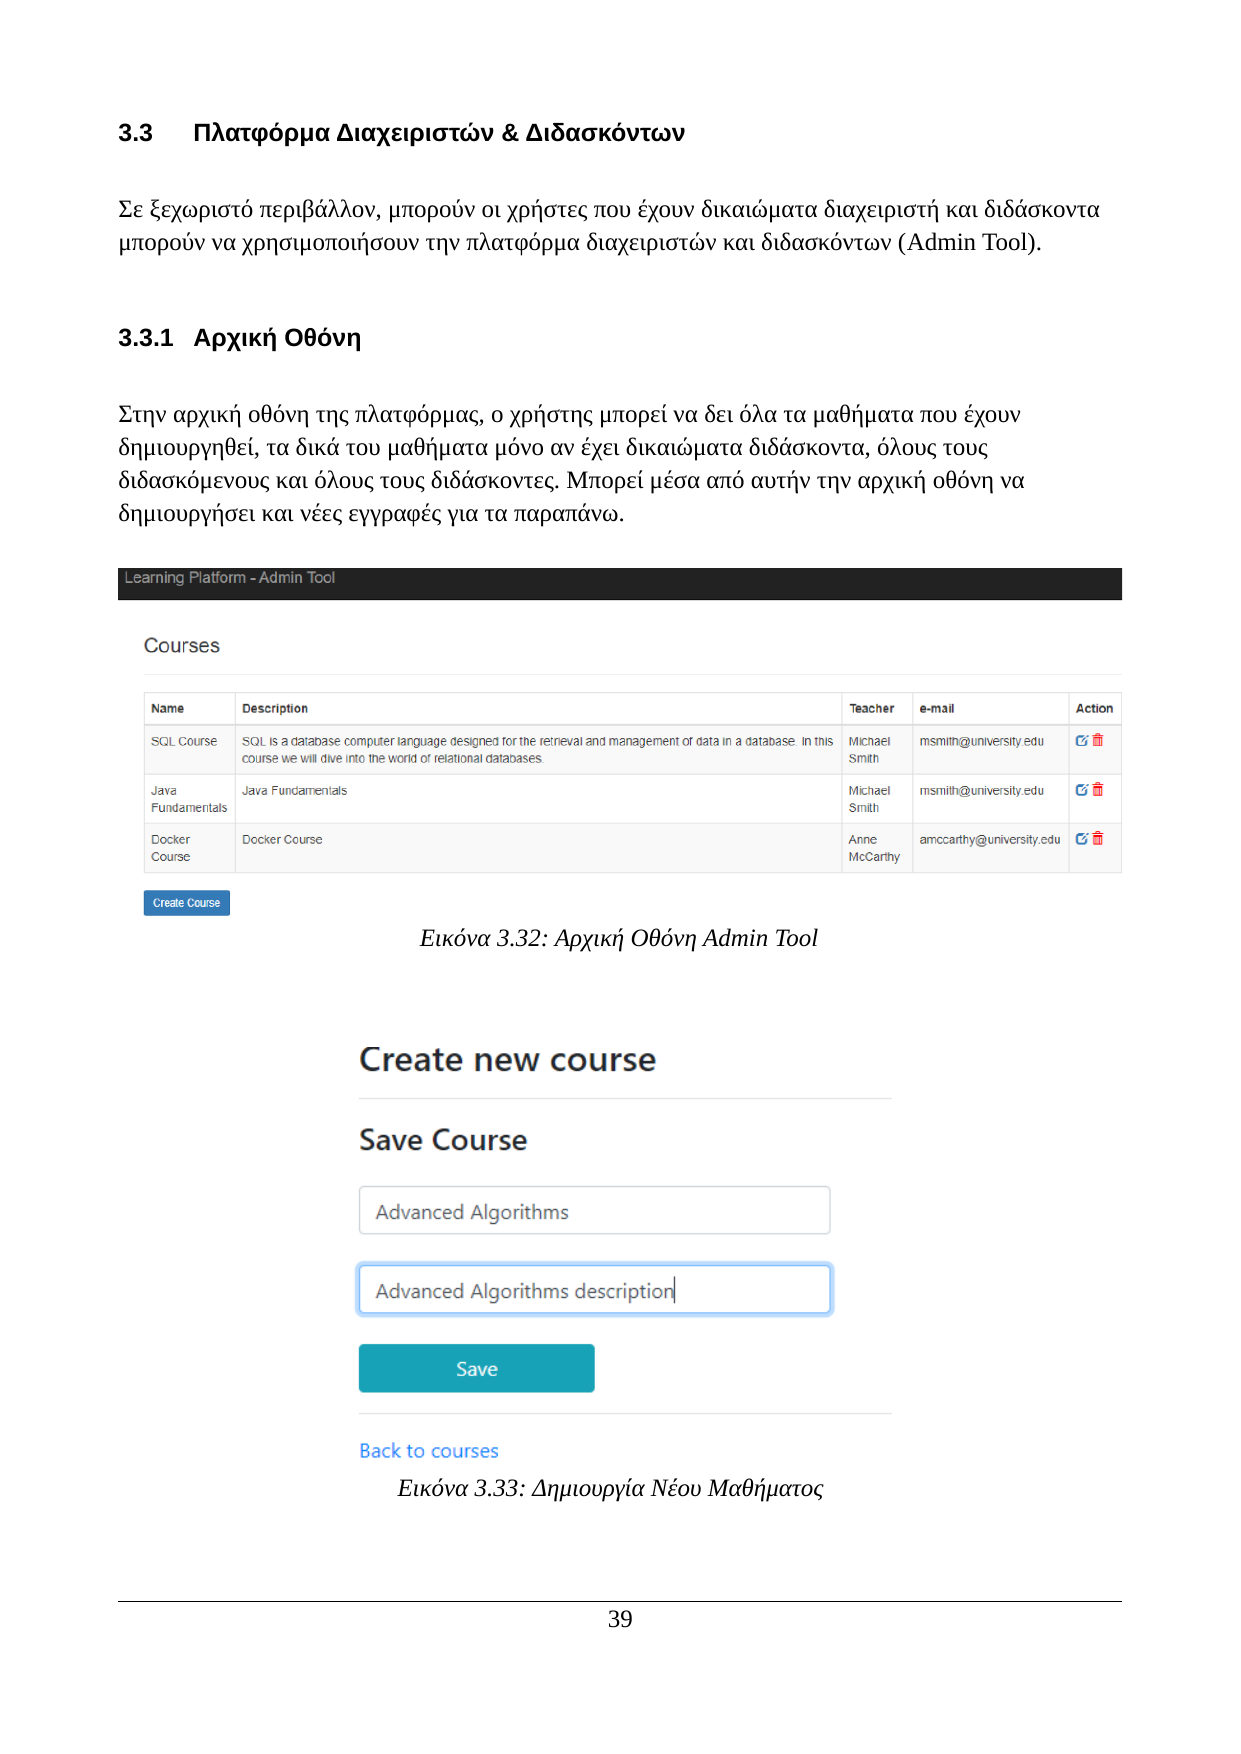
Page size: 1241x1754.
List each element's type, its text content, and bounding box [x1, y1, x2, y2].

subtitle Πλατφόρμα Διαχειριστών & Διδασκόντων [118, 118, 1122, 147]
text Σε ξεχωριστό περιβάλλον, μπορούν οι χρήστες που έχουν δικαιώματα διαχειριστή και διδάσκοντα μπορούν να χρησιμοποιήσουν την πλατφόρμα διαχειριστών και διδασκόντων (Admin Tool). [118, 194, 1122, 256]
subtitle Αρχική Οθόνη [118, 323, 1122, 351]
text Εικόνα 3.32: Αρχική Οθόνη Admin Tool [118, 924, 1122, 952]
picture [118, 568, 1123, 924]
picture [331, 1047, 892, 1473]
text Στην αρχική οθόνη της πλατφόρμας, ο χρήστης μπορεί να δει όλα τα μαθήματα που έχουν δημιουργηθεί, τα δικά του μαθήματα μόνο αν έχει δικαιώματα διδάσκοντα, όλους τους διδασκόμενους και όλους τους διδάσκοντες. Μπορεί μέσα από αυτήν την αρχική οθόνη να δημιουργήσει και νέες εγγραφές για τα παραπάνω. [118, 399, 1122, 527]
text Εικόνα 3.33: Δημιουργία Νέου Μαθήματος [331, 1473, 892, 1502]
